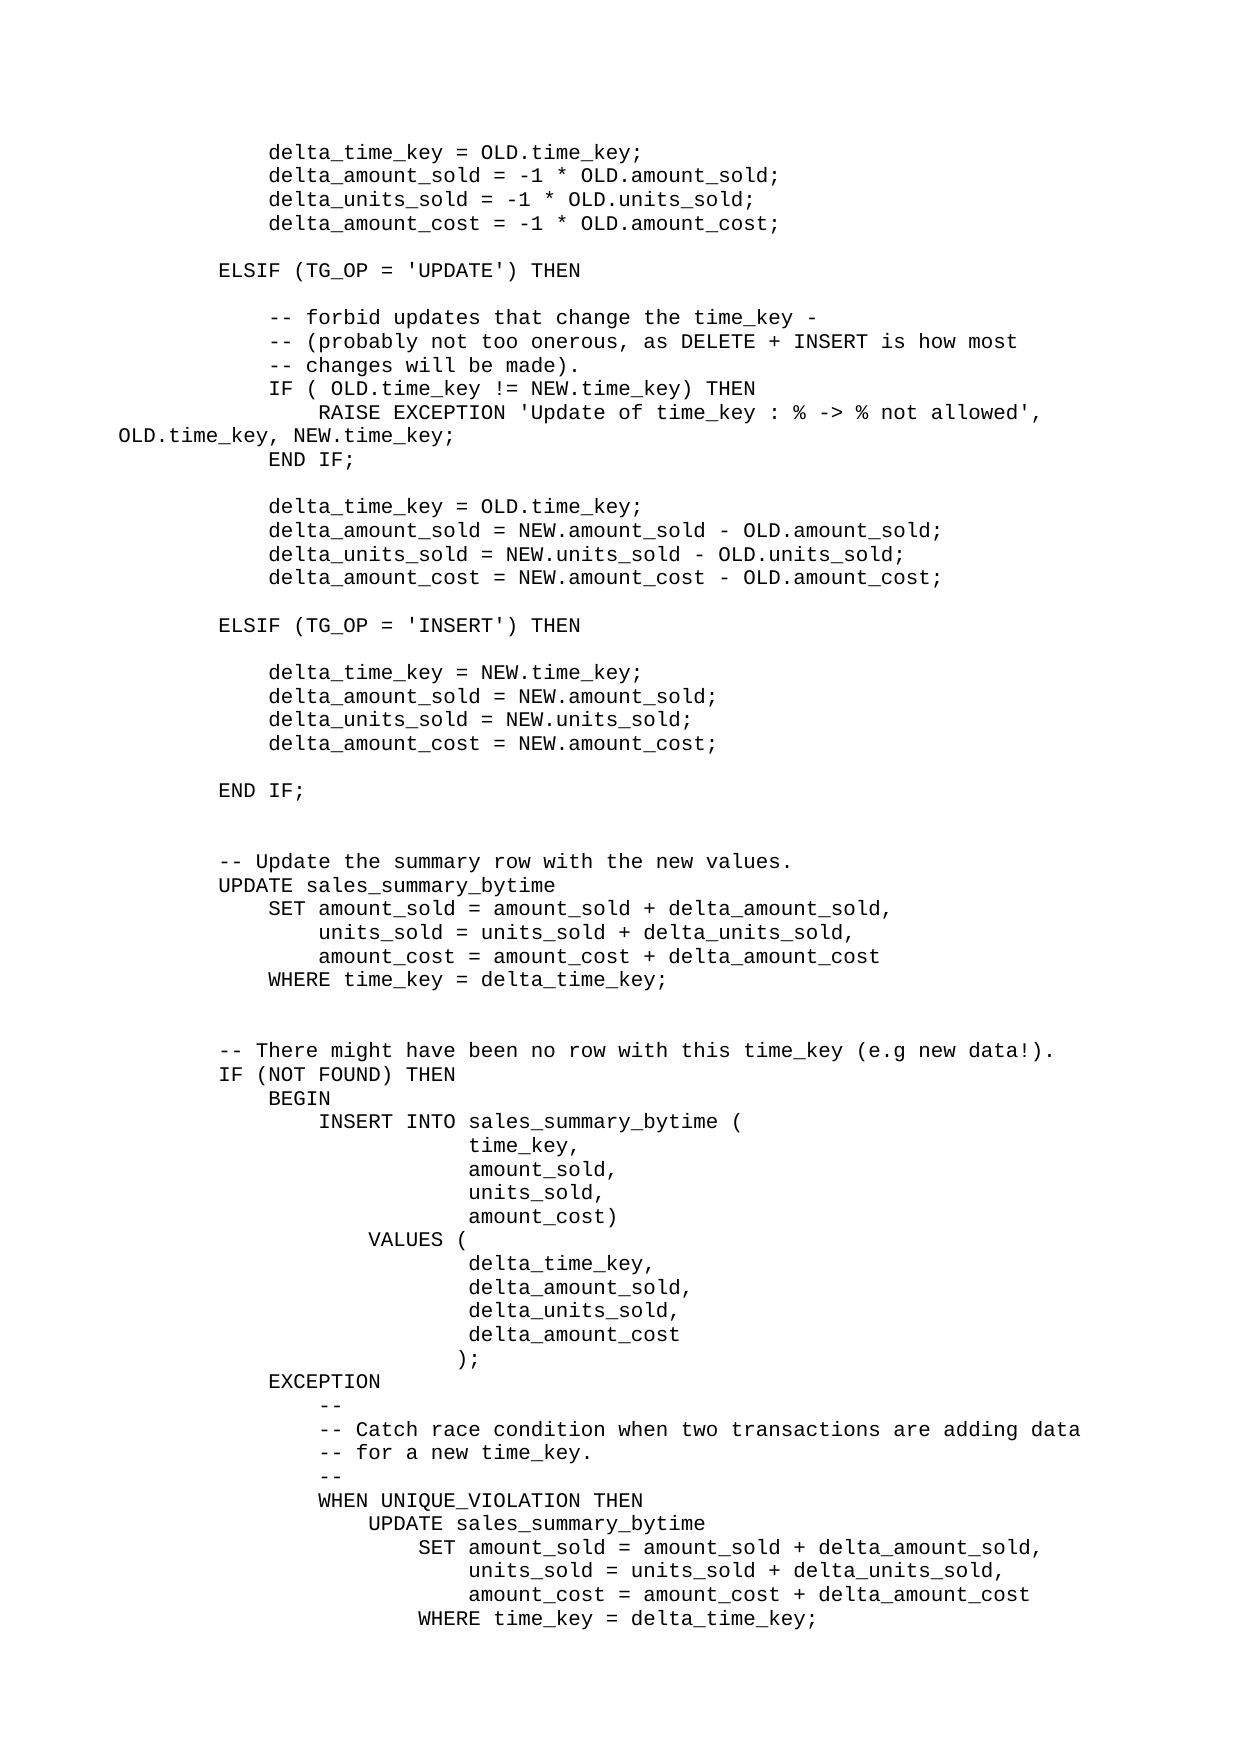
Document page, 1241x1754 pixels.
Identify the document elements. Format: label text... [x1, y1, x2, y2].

text UPDATE sales_summary_bytime [118, 875, 1122, 898]
text delta_amount_sold = -1 * OLD.amount_sold; [118, 165, 1122, 189]
text amount_cost) [118, 1206, 1122, 1229]
text END IF; [118, 780, 1122, 804]
text -- Update the summary row with the new values. [118, 851, 1122, 875]
text -- There might have been no row with this time_key (e.g new data!). [118, 1040, 1122, 1064]
text delta_time_key = OLD.time_key; [118, 142, 1122, 165]
text delta_amount_cost = NEW.amount_cost; [118, 733, 1122, 757]
text IF (NOT FOUND) THEN [118, 1064, 1122, 1088]
text units_sold, [118, 1182, 1122, 1206]
text SET amount_sold = amount_sold + delta_amount_sold, [118, 898, 1122, 922]
text delta_time_key, [118, 1253, 1122, 1277]
text delta_time_key = OLD.time_key; [118, 496, 1122, 520]
text -- [118, 1395, 1122, 1419]
text -- (probably not too onerous, as DELETE + INSERT is how most [118, 331, 1122, 354]
text -- forbid updates that change the time_key - [118, 307, 1122, 331]
text -- [118, 1466, 1122, 1489]
text -- for a new time_key. [118, 1442, 1122, 1466]
text -- changes will be made). [118, 354, 1122, 378]
text delta_units_sold = NEW.units_sold - OLD.units_sold; [118, 544, 1122, 567]
text BEGIN [118, 1088, 1122, 1111]
text VALUES ( [118, 1229, 1122, 1253]
text ); [118, 1348, 1122, 1371]
text SET amount_sold = amount_sold + delta_amount_sold, [118, 1537, 1122, 1561]
text WHERE time_key = delta_time_key; [118, 1608, 1122, 1631]
text time_key, [118, 1135, 1122, 1158]
text amount_sold, [118, 1158, 1122, 1182]
text delta_units_sold = NEW.units_sold; [118, 709, 1122, 733]
text UPDATE sales_summary_bytime [118, 1513, 1122, 1537]
text delta_amount_cost = -1 * OLD.amount_cost; [118, 213, 1122, 236]
text units_sold = units_sold + delta_units_sold, [118, 1561, 1122, 1584]
text delta_time_key = NEW.time_key; [118, 662, 1122, 686]
text WHERE time_key = delta_time_key; [118, 969, 1122, 993]
text delta_amount_cost = NEW.amount_cost - OLD.amount_cost; [118, 567, 1122, 591]
text amount_cost = amount_cost + delta_amount_cost [118, 1584, 1122, 1608]
text INSERT INTO sales_summary_bytime ( [118, 1111, 1122, 1135]
text IF ( OLD.time_key != NEW.time_key) THEN [118, 378, 1122, 402]
text delta_units_sold, [118, 1300, 1122, 1324]
text RAISE EXCEPTION 'Update of time_key : % -> % not allowed', OLD.time_key, NEW.time_key; [118, 402, 1122, 449]
text delta_amount_cost [118, 1324, 1122, 1348]
text delta_amount_sold, [118, 1277, 1122, 1300]
text delta_amount_sold = NEW.amount_sold - OLD.amount_sold; [118, 520, 1122, 544]
text END IF; [118, 449, 1122, 473]
text EXCEPTION [118, 1371, 1122, 1395]
text -- Catch race condition when two transactions are adding data [118, 1419, 1122, 1442]
text WHEN UNIQUE_VIOLATION THEN [118, 1489, 1122, 1513]
text delta_amount_sold = NEW.amount_sold; [118, 686, 1122, 709]
text units_sold = units_sold + delta_units_sold, [118, 922, 1122, 946]
text delta_units_sold = -1 * OLD.units_sold; [118, 189, 1122, 213]
text ELSIF (TG_OP = 'UPDATE') THEN [118, 260, 1122, 284]
text ELSIF (TG_OP = 'INSERT') THEN [118, 615, 1122, 638]
text amount_cost = amount_cost + delta_amount_cost [118, 946, 1122, 969]
